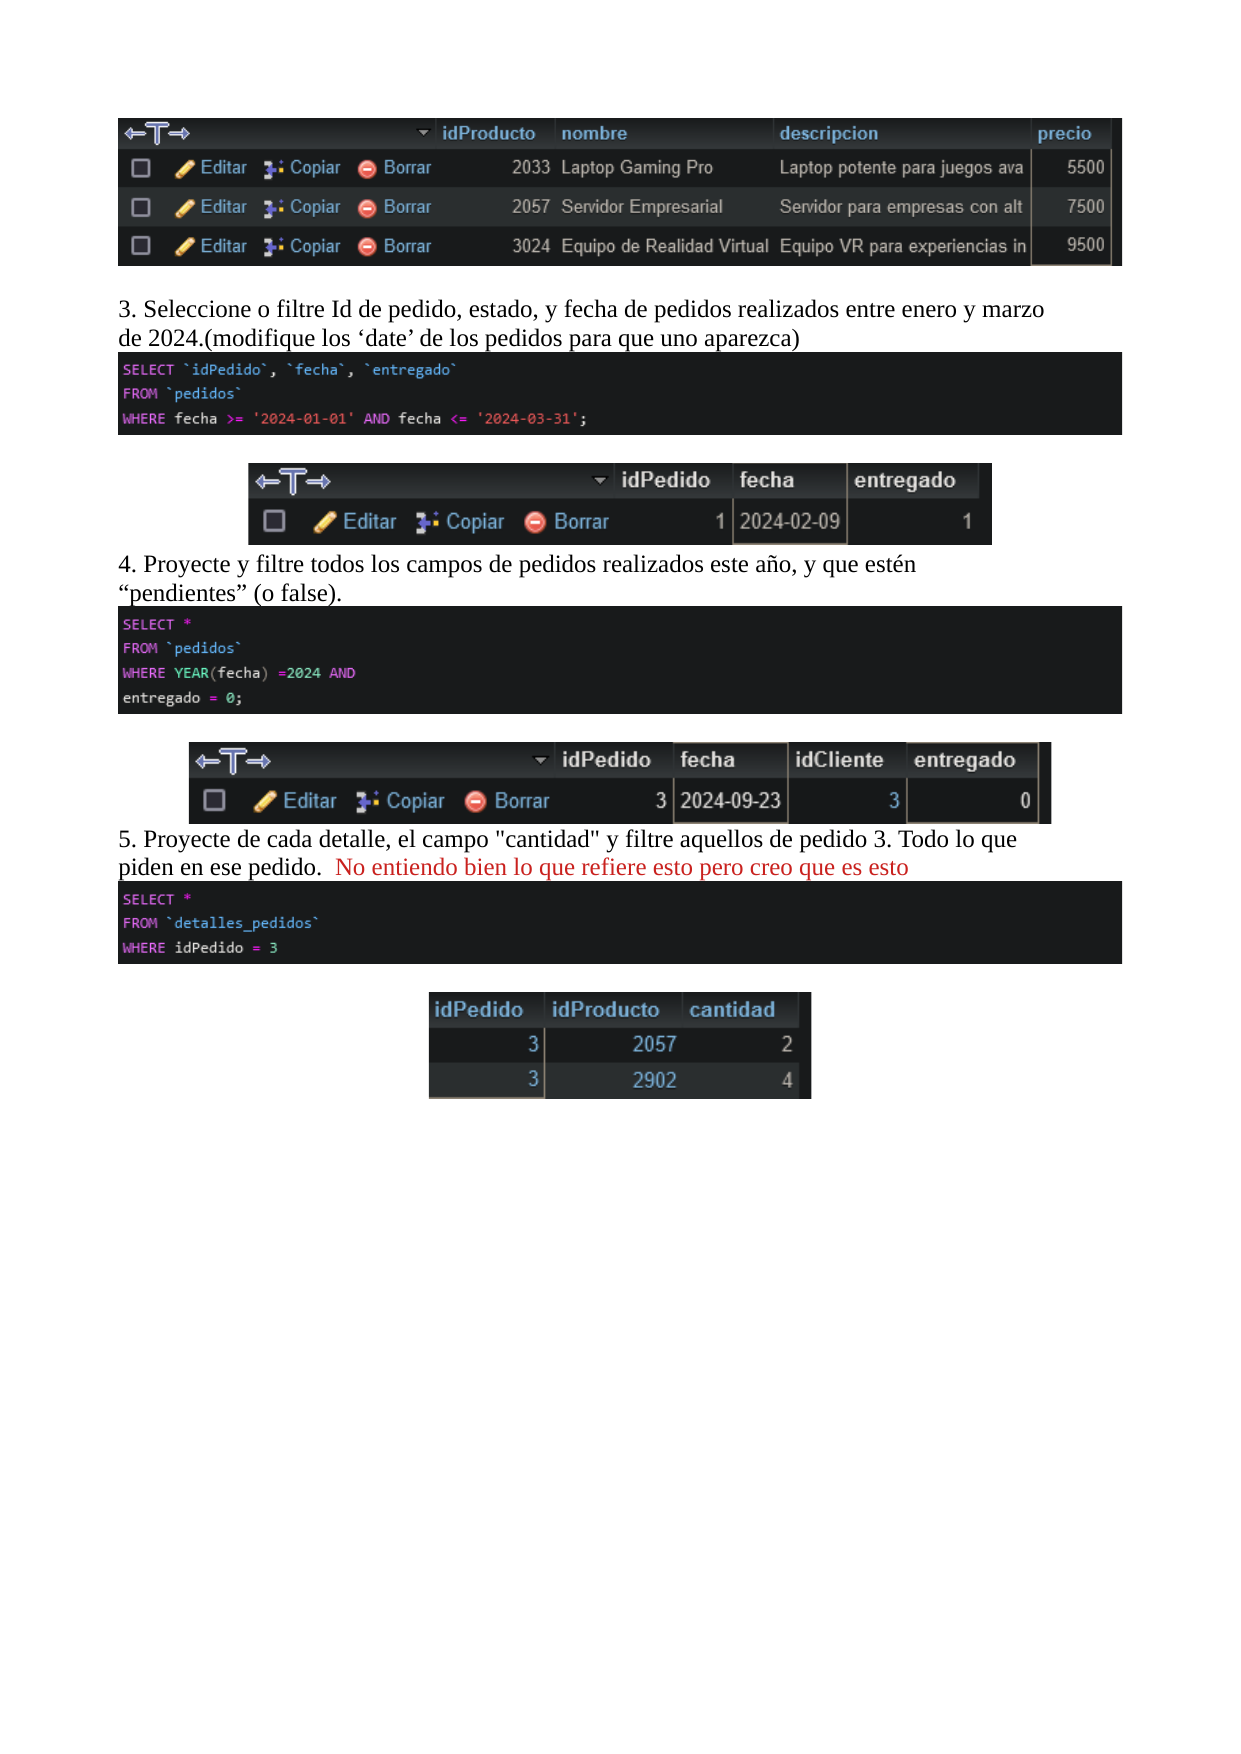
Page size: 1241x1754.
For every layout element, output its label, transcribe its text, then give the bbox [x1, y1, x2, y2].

picture [428, 992, 812, 1099]
picture [118, 606, 1123, 714]
picture [118, 881, 1123, 964]
picture [248, 463, 992, 545]
text 3. Seleccione o filtre Id de pedido, estado, y fecha de pedidos realizados entre enero y marzo [118, 294, 1122, 323]
text 4. Proyecte y filtre todos los campos de pedidos realizados este año, y que estén [118, 549, 1122, 578]
text de 2024.(modifique los ‘date’ de los pedidos para que uno aparezca) [118, 323, 1122, 352]
text piden en ese pedido. No entiendo bien lo que refiere esto pero creo que es esto [118, 852, 1122, 881]
picture [188, 742, 1052, 824]
picture [118, 118, 1123, 266]
picture [118, 352, 1123, 435]
text 5. Proyecte de cada detalle, el campo "cantidad" y filtre aquellos de pedido 3. Todo lo que [118, 742, 1122, 852]
text “pendientes” (o false). [118, 578, 1122, 606]
